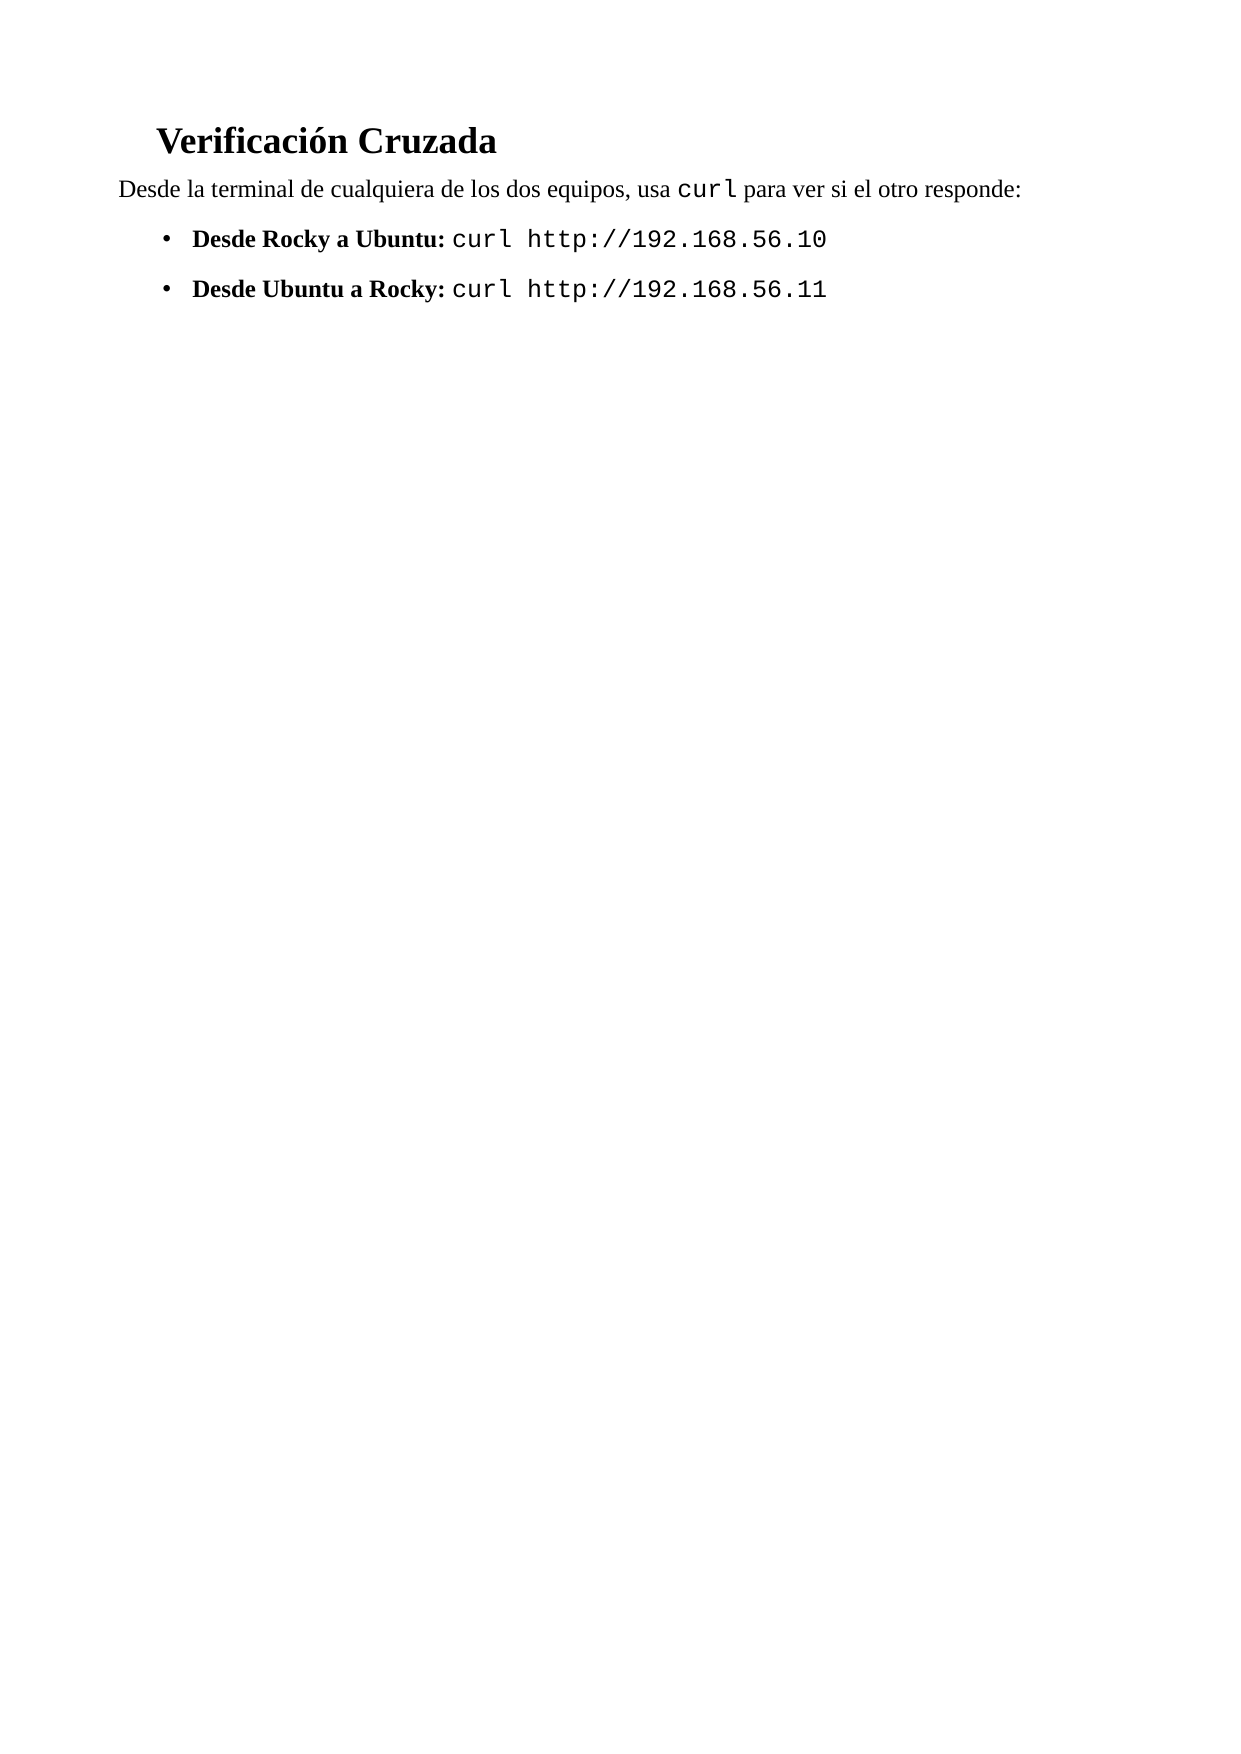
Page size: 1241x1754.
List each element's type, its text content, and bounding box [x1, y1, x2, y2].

list Desde Ubuntu a Rocky: curl http://192.168.56.11 [162, 274, 1122, 304]
list Desde Rocky a Ubuntu: curl http://192.168.56.10 [162, 224, 1122, 254]
subtitle ✅ Verificación Cruzada [118, 118, 1122, 161]
text Desde la terminal de cualquiera de los dos equipos, usa curl para ver si el otro responde: [118, 174, 1122, 204]
